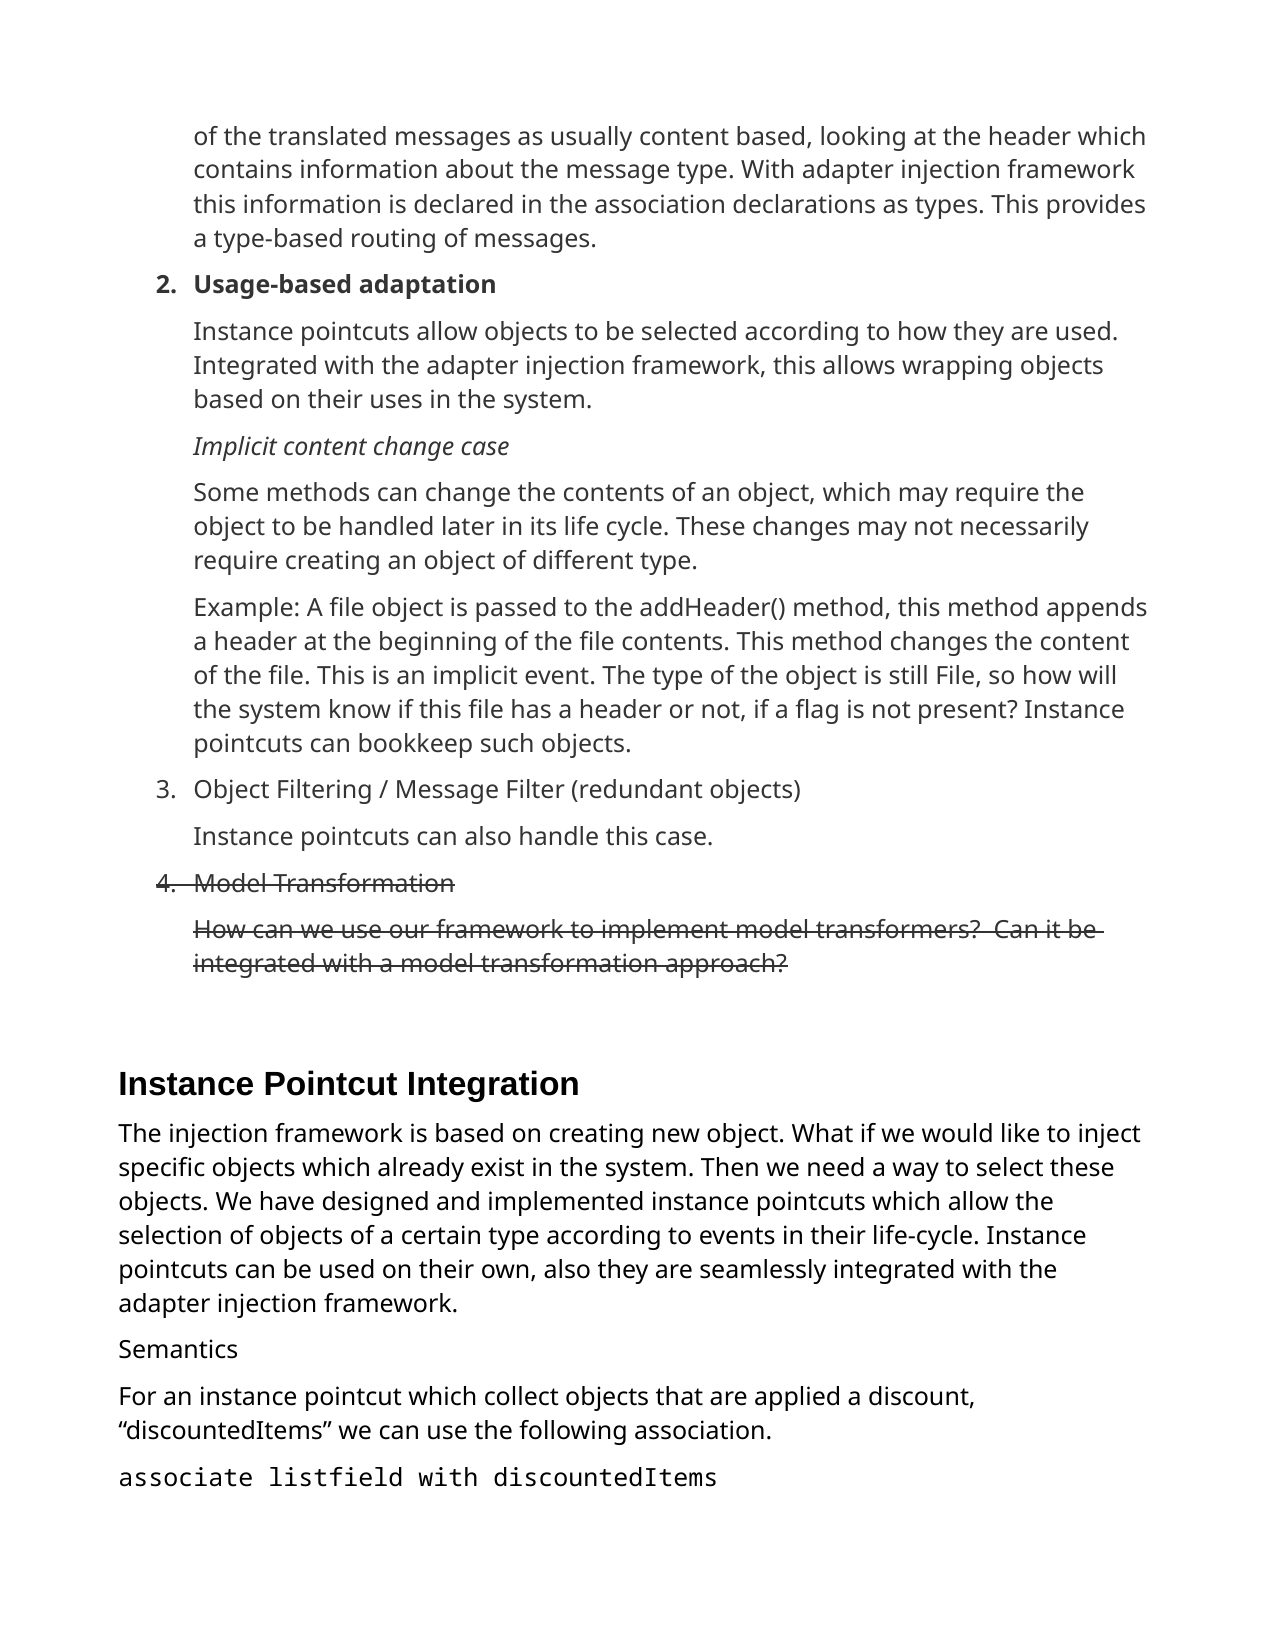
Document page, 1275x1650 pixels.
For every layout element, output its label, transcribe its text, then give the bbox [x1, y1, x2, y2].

text For an instance pointcut which collect objects that are applied a discount, “discountedItems” we can use the following association. [118, 1379, 1157, 1447]
list Model Transformation [156, 865, 1157, 899]
list Usage-based adaptation [156, 267, 1157, 301]
list Object Filtering / Message Filter (redundant objects) [156, 772, 1157, 806]
list of the translated messages as usually content based, looking at the header which contains information about the message type. With adapter injection framework this information is declared in the association declarations as types. This provides a type-based routing of messages. [156, 118, 1157, 254]
text associate listfield with discountedItems [118, 1459, 1157, 1493]
list Implicit content change case [156, 428, 1157, 462]
list Example: A file object is passed to the addHeader() method, this method appends a header at the beginning of the file contents. This method changes the content of the file. This is an implicit event. The type of the object is still File, so how will the system know if this file has a header or not, if a flag is not present? Instance pointcuts can bookkeep such objects. [156, 589, 1157, 760]
list Instance pointcuts allow objects to be selected according to how they are used. Integrated with the adapter injection framework, this allows wrapping objects based on their uses in the system. [156, 313, 1157, 416]
list How can we use our framework to implement model transformers? Can it be integrated with a model transformation approach? [156, 912, 1157, 980]
text The injection framework is based on creating new object. What if we would like to inject specific objects which already exist in the system. Then we need a way to select these objects. We have designed and implemented instance pointcuts which allow the selection of objects of a certain type according to events in their life-cycle. Instance pointcuts can be used on their own, also they are seamlessly integrated with the adapter injection framework. [118, 1115, 1157, 1319]
list Instance pointcuts can also handle this case. [156, 819, 1157, 853]
subtitle Instance Pointcut Integration [118, 1064, 1157, 1103]
text Semantics [118, 1332, 1157, 1366]
list Some methods can change the contents of an object, which may require the object to be handled later in its life cycle. These changes may not necessarily require creating an object of different type. [156, 475, 1157, 577]
